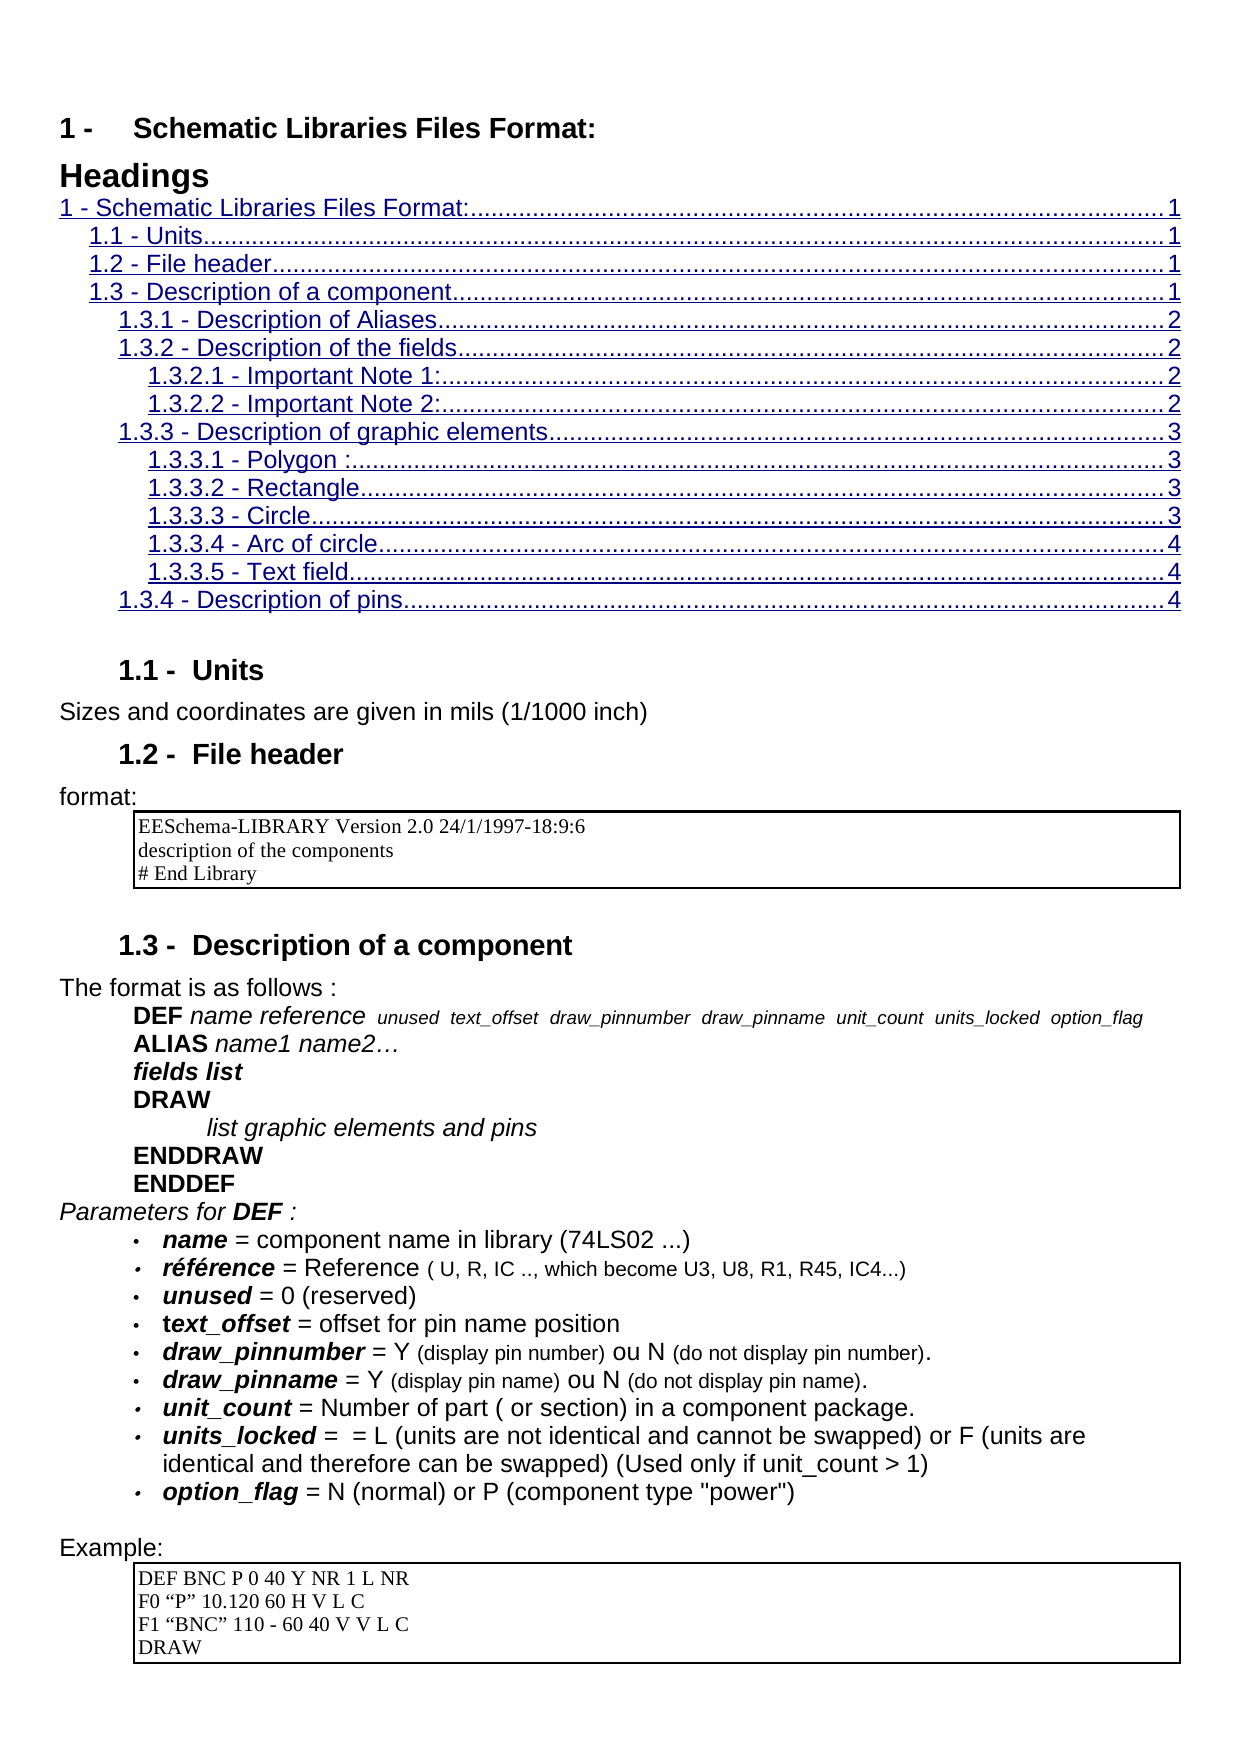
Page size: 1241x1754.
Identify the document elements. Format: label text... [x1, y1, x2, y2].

text ENDDRAW [133, 1142, 1181, 1170]
text DRAW [135, 1631, 1179, 1662]
text 1.3.3.2 - Rectangle 3 [147, 474, 1181, 498]
list unused = 0 (reserved) [133, 1282, 1181, 1310]
subtitle Units [118, 654, 1181, 687]
text 1 - Schematic Libraries Files Format: 1 [59, 194, 1181, 218]
text fields list [133, 1058, 1181, 1086]
list draw_pinname = Y (display pin name) ou N (do not display pin name). [133, 1366, 1181, 1394]
text 1.3.3.1 - Polygon : 3 [147, 446, 1181, 470]
text # End Library [135, 856, 1179, 887]
subtitle Schematic Libraries Files Format: [59, 112, 1181, 145]
list name = component name in library (74LS02 ...) [133, 1226, 1181, 1254]
text 1.3.1 - Description of Aliases 2 [118, 306, 1181, 330]
text Example: [59, 1534, 1181, 1562]
text Parameters for DEF : [59, 1198, 1181, 1226]
list draw_pinnumber = Y (display pin number) ou N (do not display pin number). [133, 1338, 1181, 1366]
text 1.1 - Units 1 [88, 222, 1181, 246]
text EESchema-LIBRARY Version 2.0 24/1/1997-18:9:6 [135, 813, 1179, 833]
text format: [59, 782, 1181, 810]
subtitle File header [118, 738, 1181, 771]
list text_offset = offset for pin name position [133, 1310, 1181, 1338]
text DRAW [133, 1086, 1181, 1114]
list unit_count = Number of part ( or section) in a component package. [133, 1394, 1181, 1422]
text 1.2 - File header 1 [88, 250, 1181, 274]
text Sizes and coordinates are given in mils (1/1000 inch) [59, 698, 1181, 726]
text The format is as follows : [59, 973, 1181, 1002]
text description of the components [135, 833, 1179, 856]
list option_flag = N (normal) or P (component type "power") [133, 1478, 1181, 1506]
text F0 “P” 10.120 60 H V L C [135, 1585, 1179, 1608]
text 1.3.4 - Description of pins 4 [118, 586, 1181, 610]
text 1.3.2 - Description of the fields 2 [118, 334, 1181, 358]
text list graphic elements and pins [207, 1114, 1181, 1142]
text 1.3.3 - Description of graphic elements 3 [118, 418, 1181, 442]
list référence = Reference ( U, R, IC .., which become U3, U8, R1, R45, IC4...) [133, 1254, 1181, 1282]
text F1 “BNC” 110 - 60 40 V V L C [135, 1608, 1179, 1631]
text ALIAS name1 name2… [133, 1029, 1181, 1058]
text DEF name reference unused text_offset draw_pinnumber draw_pinname unit_count units_locked option_flag [133, 1002, 1181, 1029]
text ENDDEF [133, 1170, 1181, 1198]
text 1.3.2.2 - Important Note 2: 2 [147, 390, 1181, 414]
text 1.3.3.5 - Text field 4 [147, 558, 1181, 582]
text 1.3.3.3 - Circle 3 [147, 502, 1181, 526]
text 1.3.2.1 - Important Note 1: 2 [147, 362, 1181, 386]
subtitle Description of a component [118, 929, 1181, 962]
text 1.3.3.4 - Arc of circle 4 [147, 530, 1181, 554]
list units_locked = = L (units are not identical and cannot be swapped) or F (units are identical and therefore can be swapped) (Used only if unit_count > 1) [133, 1422, 1181, 1478]
text 1.3 - Description of a component 1 [88, 278, 1181, 302]
text DEF BNC P 0 40 Y NR 1 L NR [135, 1564, 1179, 1585]
subtitle Headings [59, 156, 1181, 194]
